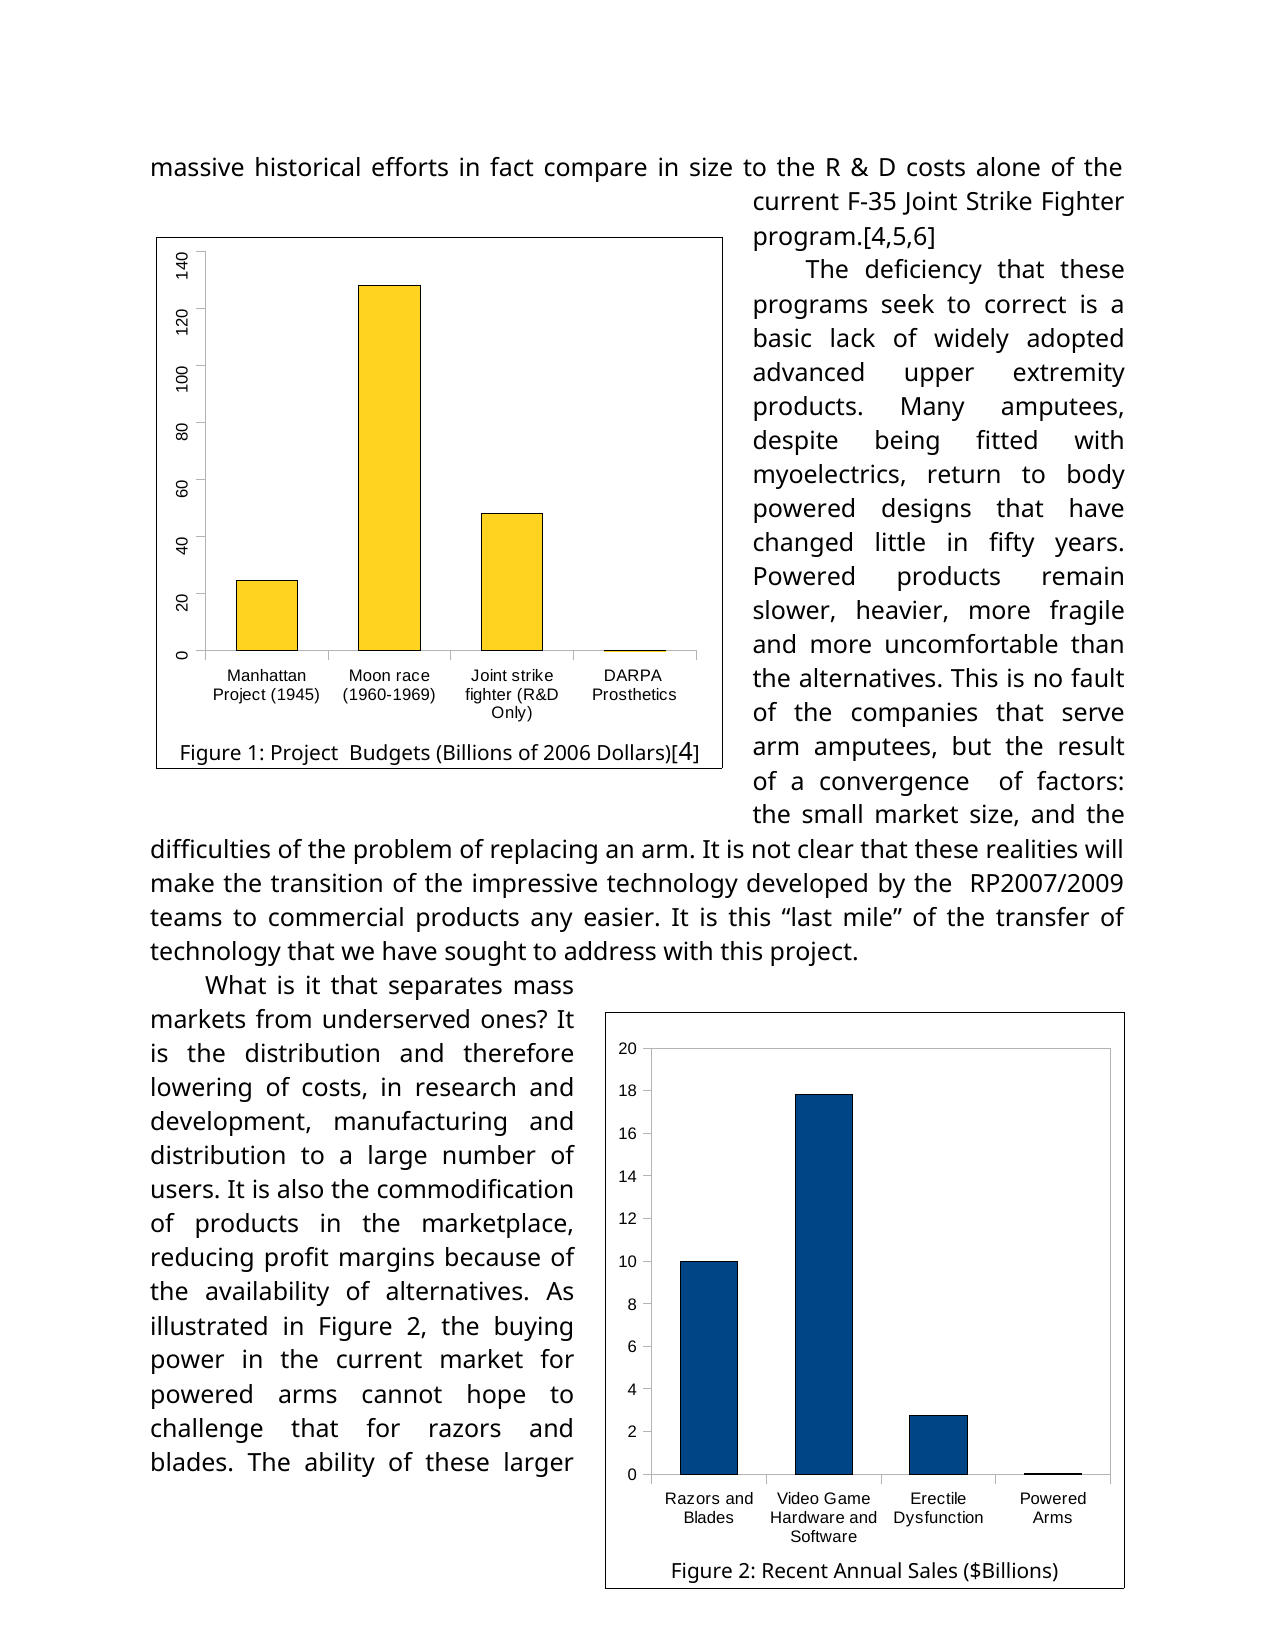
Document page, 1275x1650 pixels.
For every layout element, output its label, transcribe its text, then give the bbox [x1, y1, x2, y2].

text Figure 2: Recent Annual Sales ($Billions) [608, 1557, 1121, 1584]
text The deficiency that these programs seek to correct is a basic lack of widely adopted advanced upper extremity products. Many amputees, despite being fitted with myoelectrics, return to body powered designs that have changed little in fifty years. Powered products remain slower, heavier, more fragile and more uncomfortable than the alternatives. This is no fault of the companies that serve arm amputees, but the result of a convergence of factors: the small market size, and the difficulties of the problem of replacing an arm. It is not clear that these realities will make the transition of the impressive technology developed by the RP2007/2009 teams to commercial products any easier. It is this “last mile” of the transfer of technology that we have sought to address with this project. [150, 252, 1125, 967]
text massive historical efforts in fact compare in size to the R & D costs alone of the current F-35 Joint Strike Fighter program.[,,] [150, 150, 1125, 252]
text What is it that separates mass markets from underserved ones? It is the distribution and therefore lowering of costs, in research and development, manufacturing and distribution to a large number of users. It is also the commodification of products in the marketplace, reducing profit margins because of the availability of alternatives. As illustrated in Figure 2, the buying power in the current market for powered arms cannot hope to challenge that for razors and blades. The ability of these larger markets to overcome higher fixed cost barriers to entry explain the pace of innovation in those areas. [150, 967, 1125, 1478]
text What is it that separates mass markets from underserved ones? It is the distribution and therefore lowering of costs, in research and development, manufacturing and distribution to a large number of users. It is also the commodification of products in the marketplace, reducing profit margins because of the availability of alternatives. As illustrated in Figure 2, the buying power in the current market for powered arms cannot hope to challenge that for razors and blades. The ability of these larger markets to overcome higher fixed cost barriers to entry explain the pace of innovation in those areas. [606, 1013, 1124, 1588]
text Figure 1: Project Budgets (Billions of 2006 Dollars)[4] [157, 249, 722, 768]
